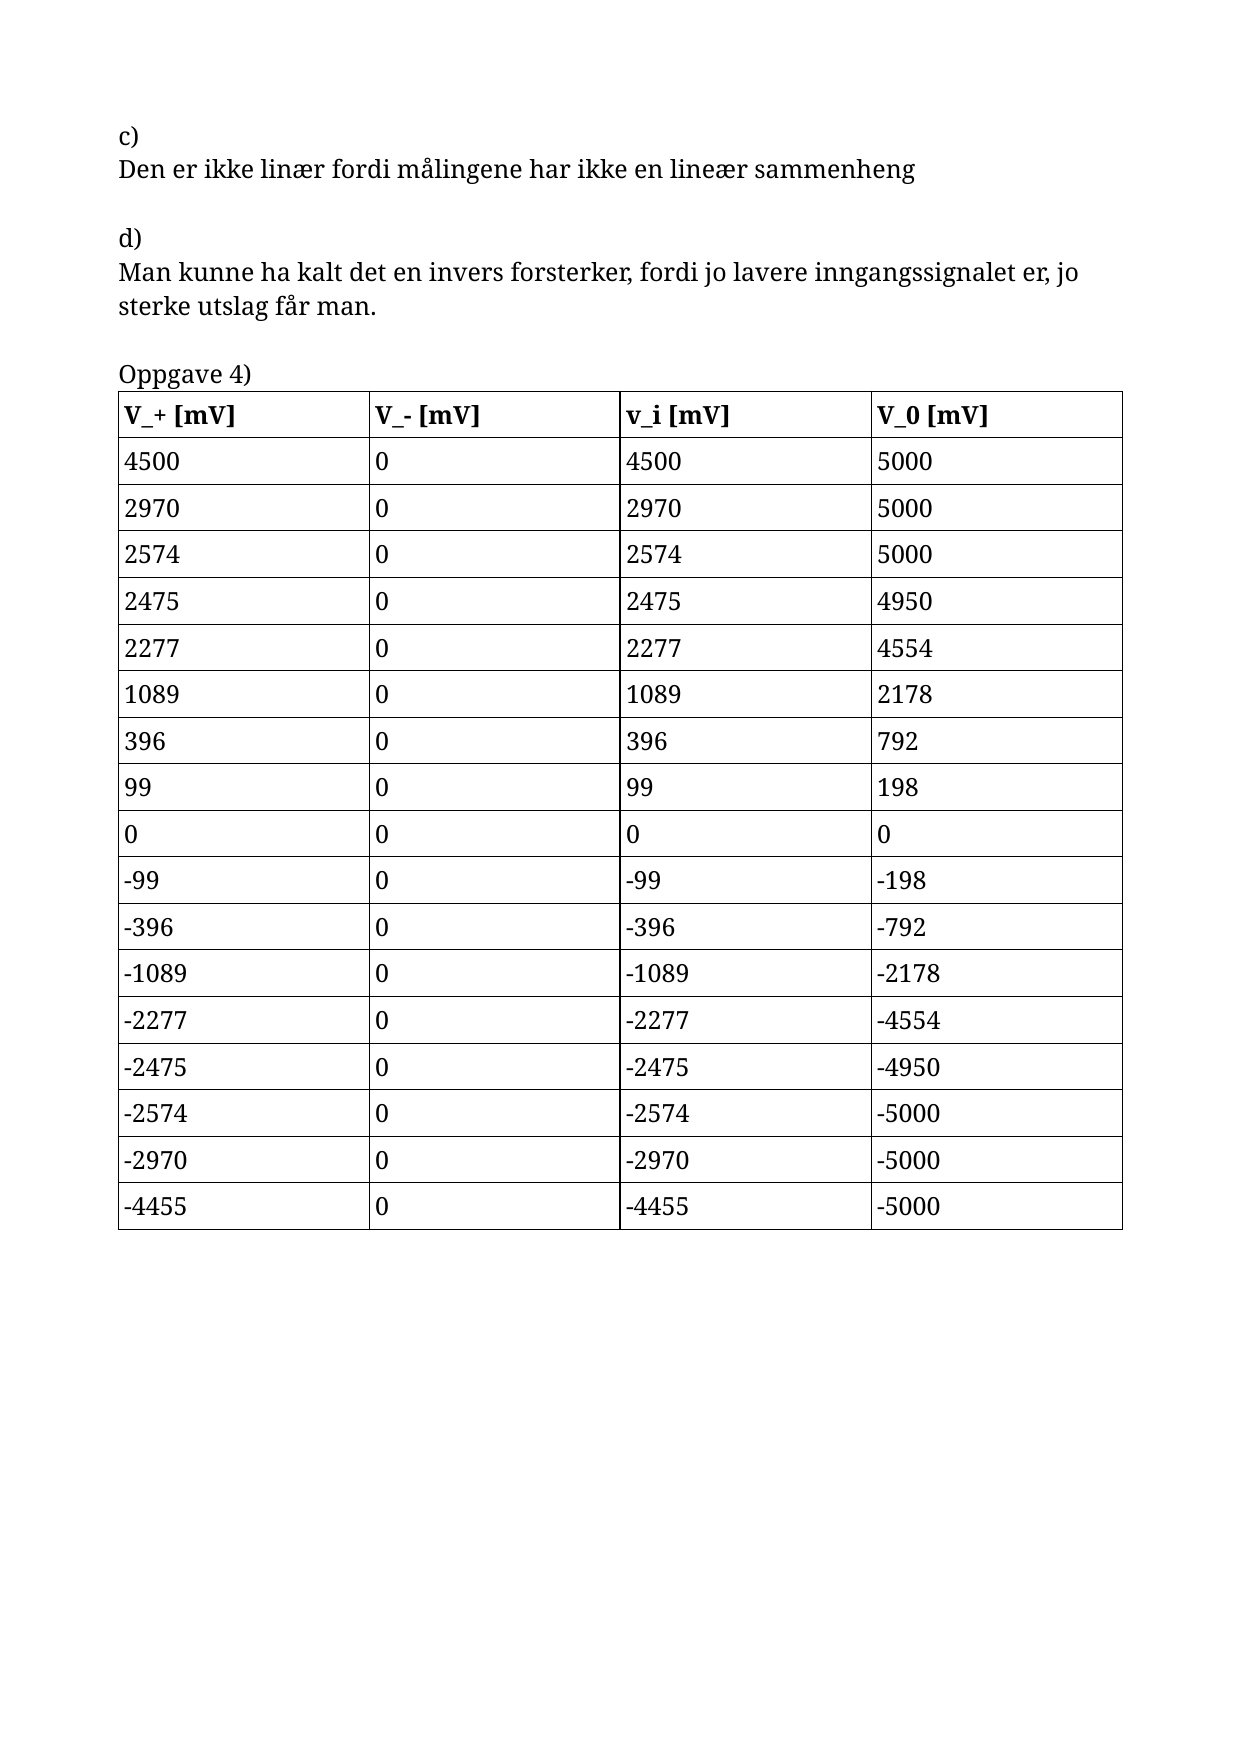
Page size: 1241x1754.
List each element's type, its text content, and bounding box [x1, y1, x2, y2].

table_cell 0 [370, 764, 619, 810]
table_cell -2574 [621, 1090, 871, 1136]
table_cell -1089 [119, 950, 369, 996]
text Man kunne ha kalt det en invers forsterker, fordi jo lavere inngangssignalet er, jo sterke utslag får man. [118, 254, 1122, 322]
table_cell -2475 [119, 1044, 369, 1089]
table_cell 396 [621, 718, 871, 763]
table_cell 0 [621, 811, 871, 856]
table_cell 4950 [872, 578, 1122, 623]
text c) [118, 118, 1122, 152]
table_cell -198 [872, 857, 1122, 903]
table_cell -5000 [872, 1183, 1122, 1229]
text Den er ikke linær fordi målingene har ikke en lineær sammenheng [118, 152, 1122, 186]
table_cell 0 [370, 1090, 619, 1136]
table_cell -396 [621, 904, 871, 949]
text d) [118, 220, 1122, 254]
table_cell 2475 [119, 578, 369, 623]
table_cell 2970 [621, 485, 871, 530]
table_cell 0 [370, 997, 619, 1042]
table_cell 0 [370, 857, 619, 903]
table_header V_- [mV] [370, 392, 619, 437]
table_cell -2574 [119, 1090, 369, 1136]
table_cell 0 [370, 950, 619, 996]
table_cell 0 [370, 811, 619, 856]
table_cell -99 [119, 857, 369, 903]
table_cell 2475 [621, 578, 871, 623]
table_header v_i [mV] [621, 392, 871, 437]
table_cell 2574 [621, 531, 871, 577]
table_cell -1089 [621, 950, 871, 996]
table_cell -5000 [872, 1137, 1122, 1182]
table_cell -4455 [119, 1183, 369, 1229]
table_cell 1089 [621, 671, 871, 717]
table_cell -5000 [872, 1090, 1122, 1136]
table_cell 4500 [621, 438, 871, 484]
table_cell 198 [872, 764, 1122, 810]
table_cell 2970 [119, 485, 369, 530]
table_cell -4455 [621, 1183, 871, 1229]
table_cell 0 [370, 904, 619, 949]
text Oppgave 4) [118, 357, 1122, 391]
table_cell 0 [370, 671, 619, 717]
table_cell 0 [370, 438, 619, 484]
table_cell -2475 [621, 1044, 871, 1089]
table_cell 2574 [119, 531, 369, 577]
table_cell 4500 [119, 438, 369, 484]
table_cell -396 [119, 904, 369, 949]
table_cell -792 [872, 904, 1122, 949]
table_cell 2277 [621, 625, 871, 670]
table_cell 5000 [872, 485, 1122, 530]
table_cell 0 [872, 811, 1122, 856]
table_cell 0 [119, 811, 369, 856]
table_cell 1089 [119, 671, 369, 717]
table_cell 4554 [872, 625, 1122, 670]
table_header V_0 [mV] [872, 392, 1122, 437]
table_cell 0 [370, 578, 619, 623]
table_cell -4950 [872, 1044, 1122, 1089]
table_cell -4554 [872, 997, 1122, 1042]
table_cell 2178 [872, 671, 1122, 717]
table_cell 0 [370, 1137, 619, 1182]
table_cell -99 [621, 857, 871, 903]
table_cell 0 [370, 1183, 619, 1229]
table_cell 5000 [872, 438, 1122, 484]
table_cell 0 [370, 531, 619, 577]
table_cell -2970 [621, 1137, 871, 1182]
table_cell 99 [119, 764, 369, 810]
table_cell 2277 [119, 625, 369, 670]
table_cell 0 [370, 718, 619, 763]
table_cell 99 [621, 764, 871, 810]
table_cell 396 [119, 718, 369, 763]
table_cell -2277 [119, 997, 369, 1042]
table_cell 5000 [872, 531, 1122, 577]
table_cell -2970 [119, 1137, 369, 1182]
table_cell -2277 [621, 997, 871, 1042]
table_cell 0 [370, 1044, 619, 1089]
table_cell 0 [370, 485, 619, 530]
table_header V_+ [mV] [119, 392, 369, 437]
table_cell -2178 [872, 950, 1122, 996]
table_cell 0 [370, 625, 619, 670]
table_cell 792 [872, 718, 1122, 763]
